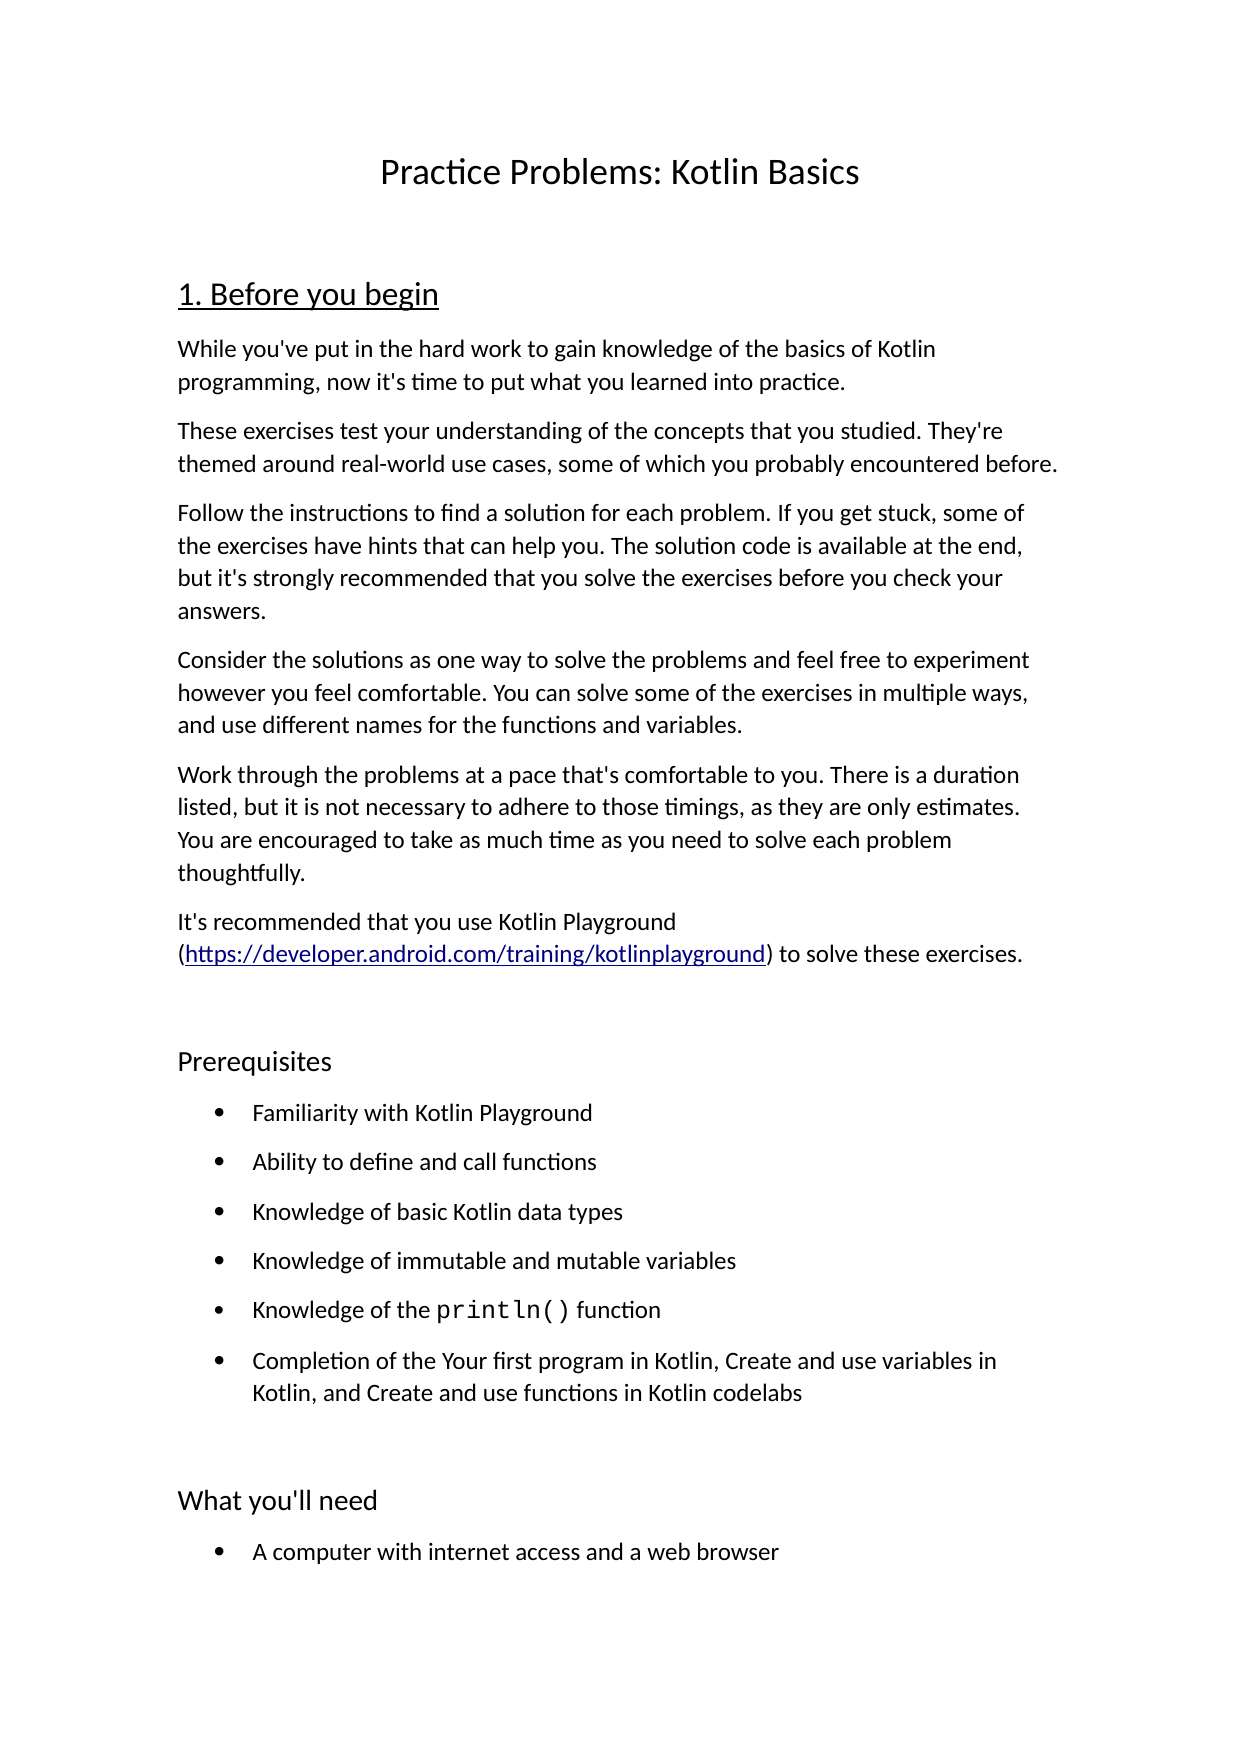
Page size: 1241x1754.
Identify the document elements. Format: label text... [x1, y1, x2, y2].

text Practice Problems: Kotlin Basics [177, 148, 1063, 193]
text 1. Before you begin [177, 273, 1063, 314]
text Prerequisites [177, 1043, 1063, 1078]
list Knowledge of basic Kotlin data types [215, 1196, 1063, 1226]
text Follow the instructions to find a solution for each problem. If you get stuck, some of the exercises have hints that can help you. The solution code is available at the end, but it's strongly recommended that you solve the exercises before you check your answers. [177, 497, 1063, 626]
text Consider the solutions as one way to solve the problems and feel free to experiment however you feel comfortable. You can solve some of the exercises in multiple ways, and use different names for the functions and variables. [177, 644, 1063, 740]
text It's recommended that you use Kotlin Playground (https://developer.android.com/training/kotlinplayground) to solve these exercises. [177, 906, 1063, 969]
list Completion of the Your first program in Kotlin, Create and use variables in Kotlin, and Create and use functions in Kotlin codelabs [215, 1345, 1063, 1408]
list Familiarity with Kotlin Playground [215, 1097, 1063, 1128]
list Knowledge of immutable and mutable variables [215, 1245, 1063, 1276]
text While you've put in the hard work to gain knowledge of the basics of Kotlin programming, now it's time to put what you learned into practice. [177, 334, 1063, 397]
list A computer with internet access and a web browser [215, 1536, 1063, 1567]
list Ability to define and call functions [215, 1147, 1063, 1177]
list Knowledge of the println() function [215, 1294, 1063, 1326]
text What you'll need [177, 1482, 1063, 1517]
text These exercises test your understanding of the concepts that you studied. They're themed around real-world use cases, some of which you probably encountered before. [177, 416, 1063, 479]
text Work through the problems at a pace that's comfortable to you. There is a duration listed, but it is not necessary to adhere to those timings, as they are only estimates. You are encouraged to take as much time as you need to solve each problem thoughtfully. [177, 759, 1063, 887]
